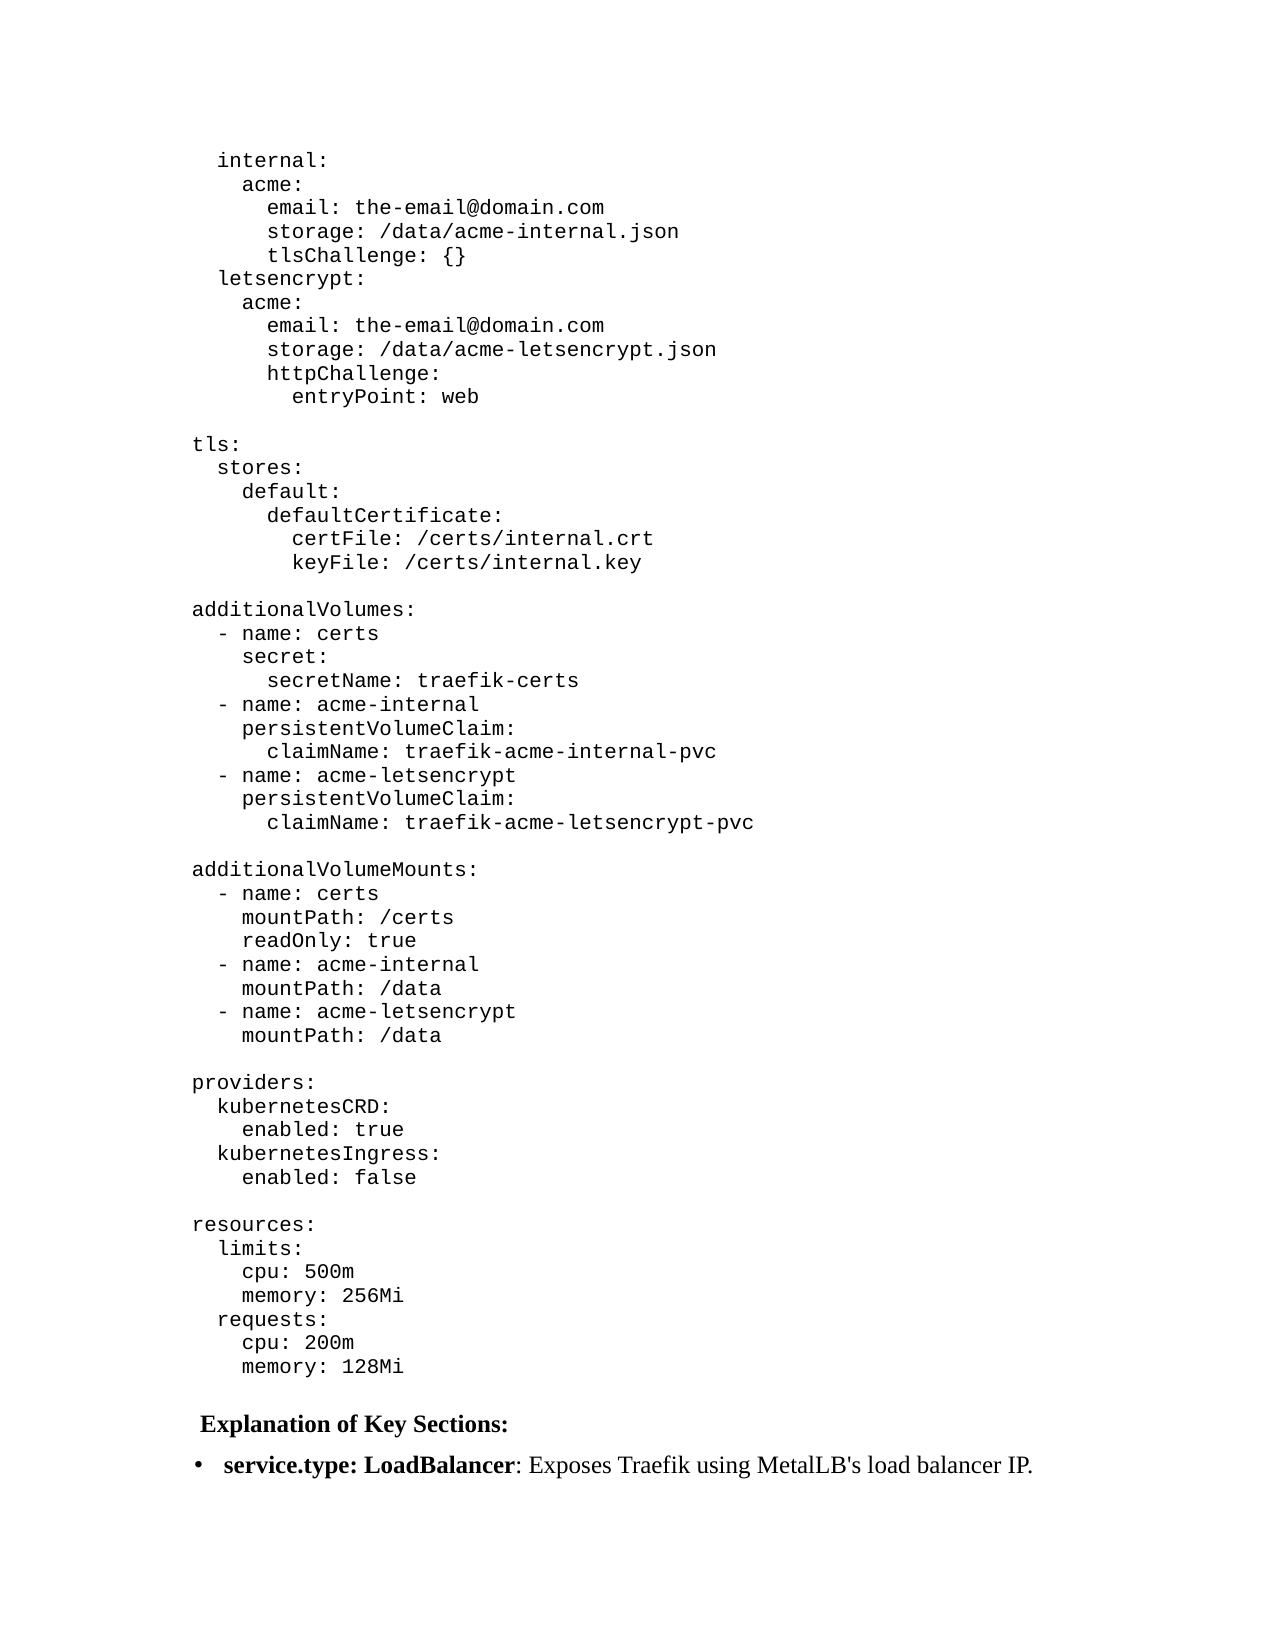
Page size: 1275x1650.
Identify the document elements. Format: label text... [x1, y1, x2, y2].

text internal: [150, 150, 1125, 174]
text persistentVolumeClaim: [150, 717, 1125, 741]
text providers: [150, 1072, 1125, 1096]
text - name: acme-internal [150, 694, 1125, 717]
text secret: [150, 647, 1125, 670]
text additionalVolumes: [150, 599, 1125, 623]
text enabled: false [150, 1167, 1125, 1190]
text default: [150, 481, 1125, 505]
text storage: /data/acme-internal.json [150, 221, 1125, 244]
text resources: [150, 1214, 1125, 1238]
text tls: [150, 434, 1125, 457]
text acme: [150, 292, 1125, 316]
text stores: [150, 457, 1125, 481]
text claimName: traefik-acme-internal-pvc [150, 741, 1125, 765]
text mountPath: /certs [150, 907, 1125, 930]
text certFile: /certs/internal.crt [150, 528, 1125, 552]
text email: the-email@domain.com [150, 316, 1125, 339]
text httpChallenge: [150, 363, 1125, 386]
text additionalVolumeMounts: [150, 859, 1125, 883]
text secretName: traefik-certs [150, 670, 1125, 694]
text tlsChallenge: {} [150, 244, 1125, 268]
text - name: acme-internal [150, 954, 1125, 978]
text letsencrypt: [150, 268, 1125, 292]
text storage: /data/acme-letsencrypt.json [150, 339, 1125, 363]
text mountPath: /data [150, 1025, 1125, 1048]
text memory: 128Mi [150, 1356, 1125, 1379]
text readOnly: true [150, 930, 1125, 954]
text entryPoint: web [150, 386, 1125, 410]
text kubernetesCRD: [150, 1096, 1125, 1119]
text kubernetesIngress: [150, 1143, 1125, 1167]
text enabled: true [150, 1119, 1125, 1143]
text - name: certs [150, 883, 1125, 907]
text Explanation of Key Sections: [150, 1409, 1125, 1438]
text email: the-email@domain.com [150, 197, 1125, 221]
text cpu: 500m [150, 1261, 1125, 1285]
text limits: [150, 1238, 1125, 1261]
text acme: [150, 174, 1125, 197]
text persistentVolumeClaim: [150, 788, 1125, 812]
text memory: 256Mi [150, 1285, 1125, 1309]
text defaultCertificate: [150, 505, 1125, 528]
text - name: acme-letsencrypt [150, 1001, 1125, 1025]
text mountPath: /data [150, 978, 1125, 1001]
text requests: [150, 1309, 1125, 1332]
list service.type: LoadBalancer: Exposes Traefik using MetalLB's load balancer IP. [194, 1450, 1125, 1479]
text cpu: 200m [150, 1332, 1125, 1356]
text - name: certs [150, 623, 1125, 647]
text - name: acme-letsencrypt [150, 765, 1125, 788]
text keyFile: /certs/internal.key [150, 552, 1125, 576]
text claimName: traefik-acme-letsencrypt-pvc [150, 812, 1125, 836]
